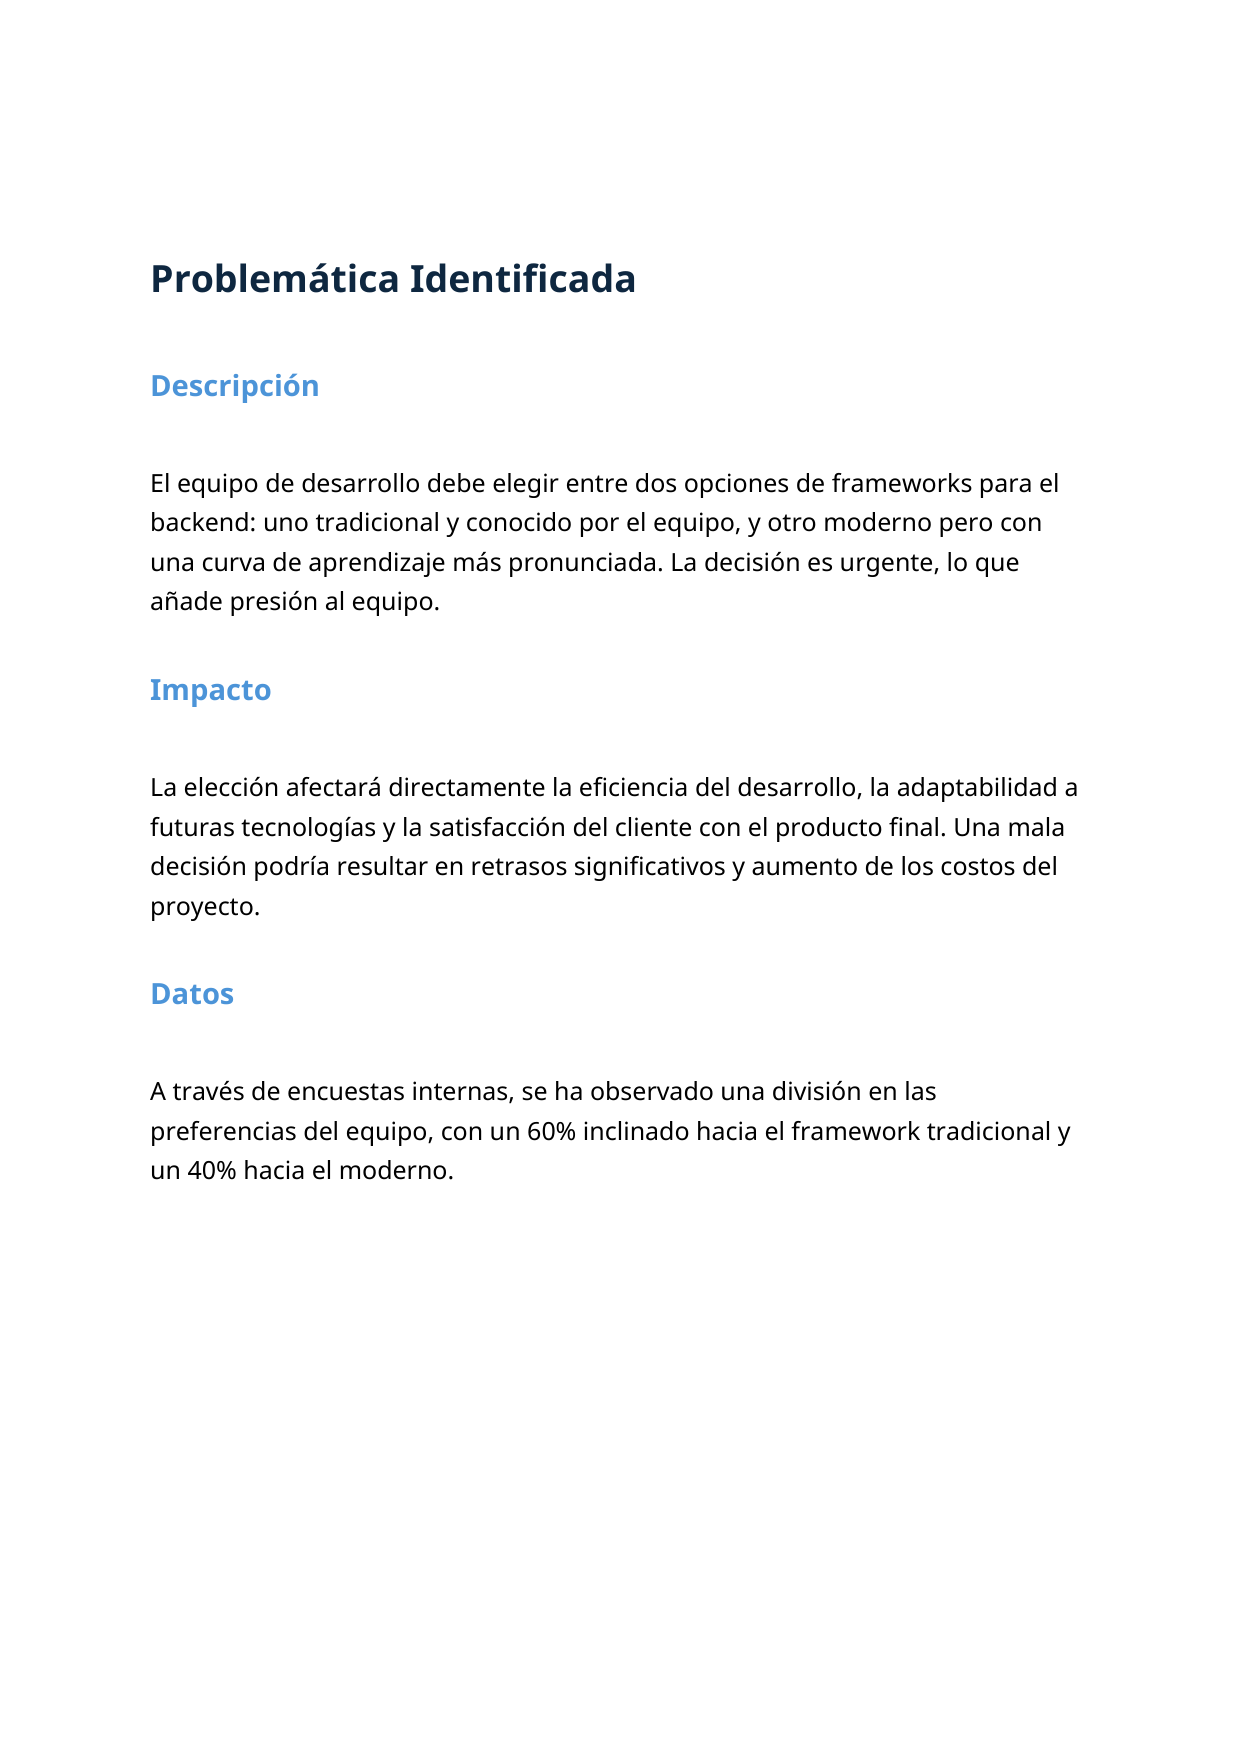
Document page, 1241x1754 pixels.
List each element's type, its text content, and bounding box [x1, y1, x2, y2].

subtitle Impacto [150, 669, 1090, 709]
text A través de encuestas internas, se ha observado una división en las preferencias del equipo, con un 60% inclinado hacia el framework tradicional y un 40% hacia el moderno. [150, 1074, 1090, 1187]
subtitle Descripción [150, 365, 1090, 405]
text La elección afectará directamente la eficiencia del desarrollo, la adaptabilidad a futuras tecnologías y la satisfacción del cliente con el producto final. Una mala decisión podría resultar en retrasos significativos y aumento de los costos del proyecto. [150, 770, 1090, 922]
subtitle Datos [150, 973, 1090, 1013]
text El equipo de desarrollo debe elegir entre dos opciones de frameworks para el backend: uno tradicional y conocido por el equipo, y otro moderno pero con una curva de aprendizaje más pronunciada. La decisión es urgente, lo que añade presión al equipo. [150, 466, 1090, 618]
subtitle Problemática Identificada [150, 252, 1090, 303]
